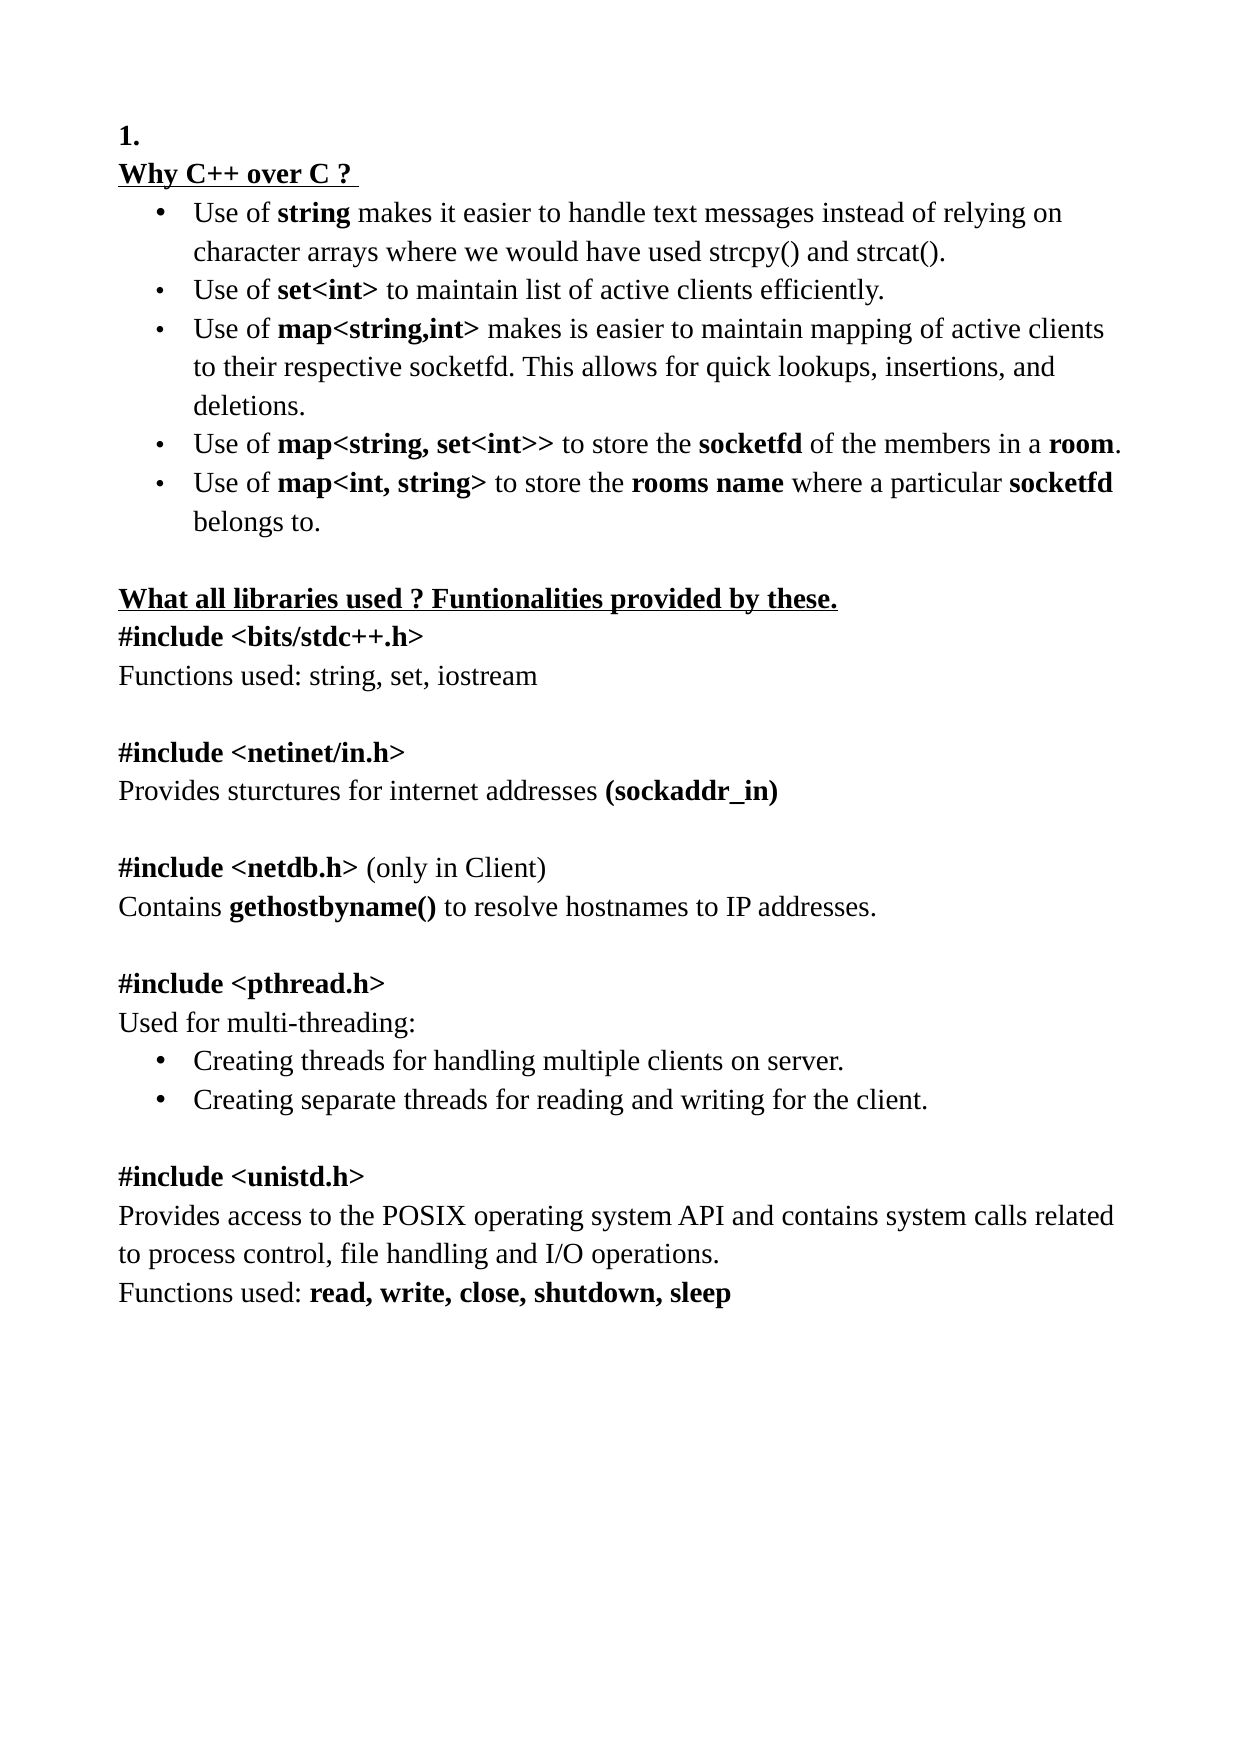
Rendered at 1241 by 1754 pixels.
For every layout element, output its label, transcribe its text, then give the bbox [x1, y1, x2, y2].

list Use of set<int> to maintain list of active clients efficiently. [156, 272, 1122, 306]
list Use of map<int, string> to store the rooms name where a particular socketfd belongs to. [156, 465, 1122, 537]
text Provides access to the POSIX operating system API and contains system calls related to process control, file handling and I/O operations. [118, 1198, 1122, 1270]
text ­ [118, 696, 1122, 730]
text #include <netinet/in.h> [118, 735, 1122, 768]
list Use of map<string,int> makes is easier to maintain mapping of active clients to their respective socketfd. This allows for quick lookups, insertions, and deletions. [156, 311, 1122, 422]
text Contains gethostbyname() to resolve hostnames to IP addresses. [118, 889, 1122, 923]
list Use of map<string, set<int>> to store the socketfd of the members in a room. [156, 427, 1122, 460]
text Provides sturctures for internet addresses (sockaddr_in) [118, 773, 1122, 807]
text Why C++ over C ? [118, 157, 1122, 190]
text What all libraries used ? Funtionalities provided by these. [118, 581, 1122, 614]
text Functions used: string, set, iostream­ [118, 658, 1122, 691]
text Functions used: read, write, close, shutdown, sleep [118, 1275, 1122, 1308]
text #include <netdb.h> (only in Client) [118, 851, 1122, 884]
text #include <bits/stdc++.h> [118, 619, 1122, 653]
list Use of string makes it easier to handle text messages instead of relying on character arrays where we would have used strcpy() and strcat(). [156, 195, 1122, 267]
text #include <pthread.h> [118, 966, 1122, 1000]
text 1. [118, 118, 1122, 152]
text #include <unistd.h> [118, 1159, 1122, 1193]
list Creating separate threads for reading and writing for the client. [156, 1082, 1122, 1116]
list Creating threads for handling multiple clients on server. [156, 1043, 1122, 1077]
text Used for multi-threading: [118, 1005, 1122, 1038]
